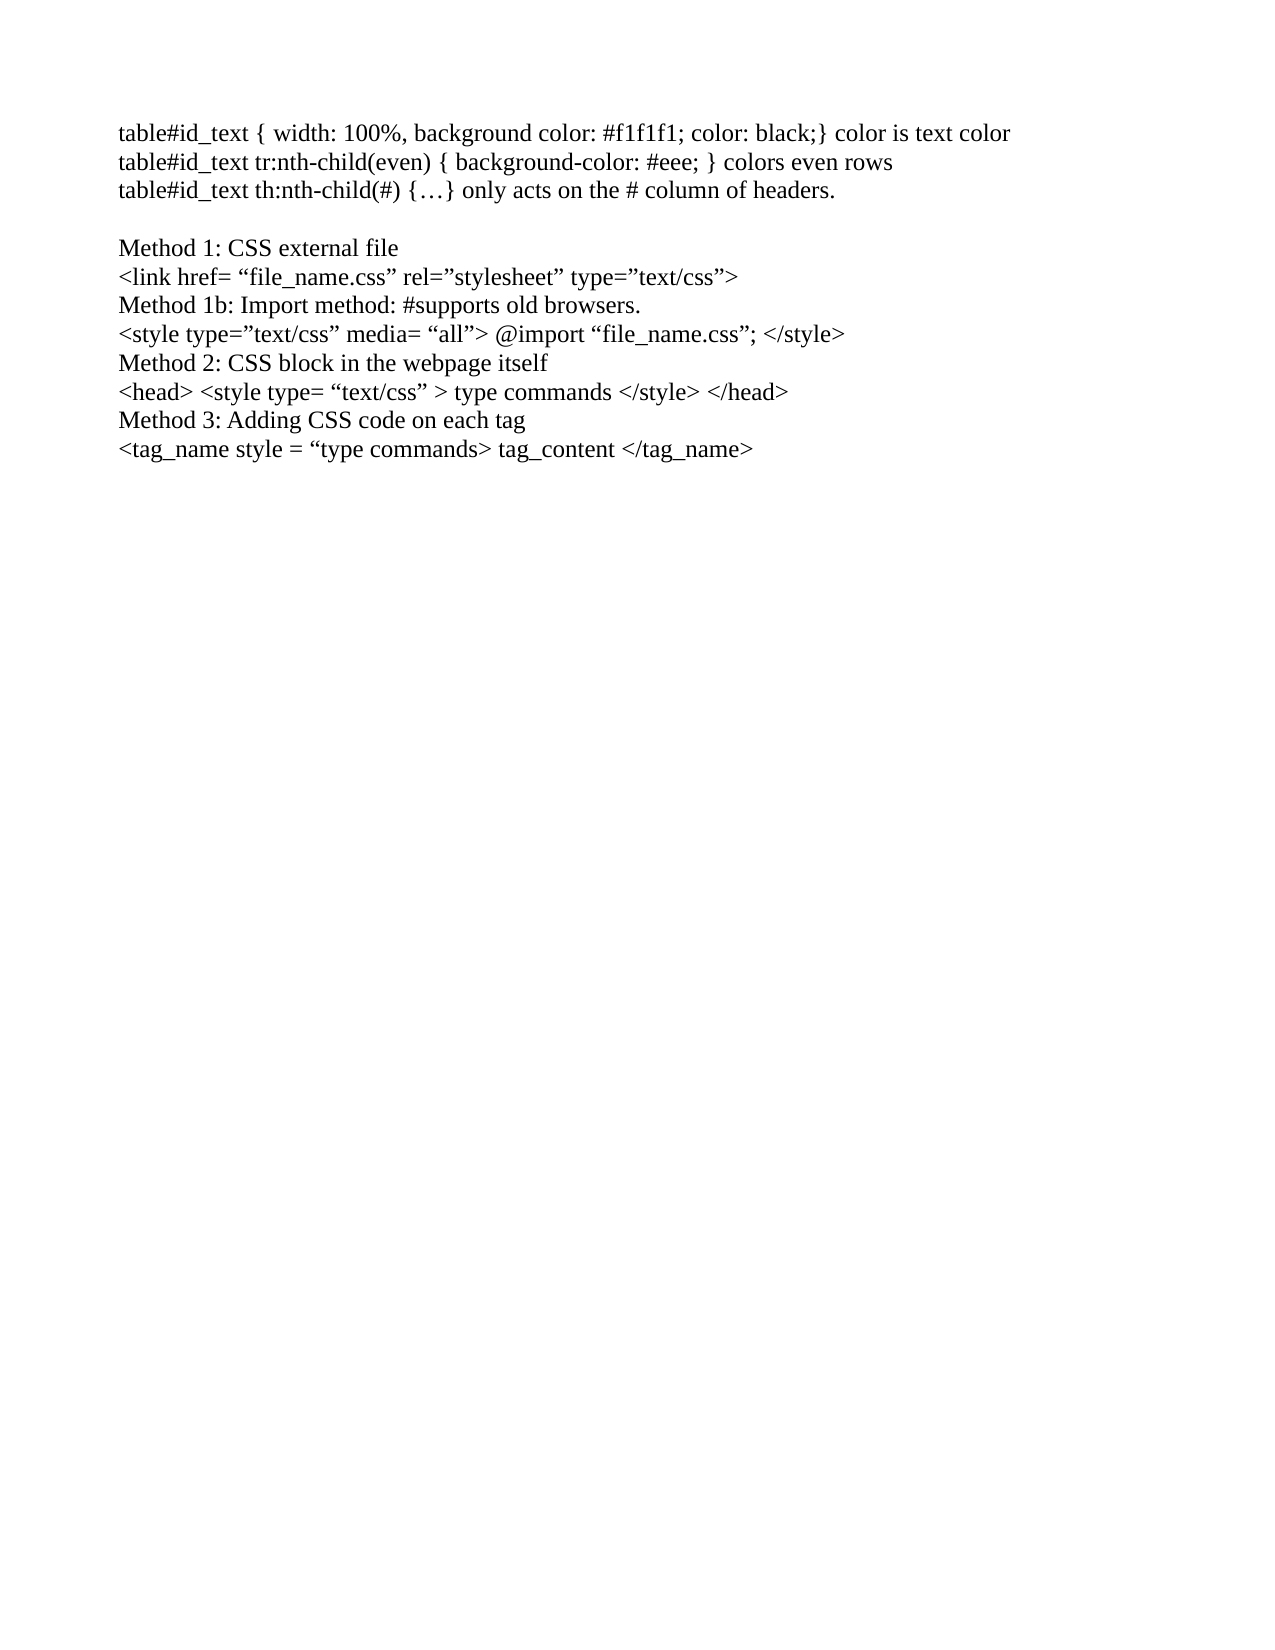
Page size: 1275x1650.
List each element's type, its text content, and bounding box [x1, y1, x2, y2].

text <tag_name style = “type commands> tag_content </tag_name> [118, 434, 1157, 463]
text table#id_text th:nth-child(#) {…} only acts on the # column of headers. [118, 176, 1157, 204]
text Method 2: CSS block in the webpage itself [118, 348, 1157, 377]
text Method 1: CSS external file [118, 233, 1157, 262]
text table#id_text { width: 100%, background color: #f1f1f1; color: black;} color is text color [118, 118, 1157, 147]
text Method 3: Adding CSS code on each tag [118, 406, 1157, 434]
text <link href= “file_name.css” rel=”stylesheet” type=”text/css”> [118, 262, 1157, 291]
text Method 1b: Import method: #supports old browsers. [118, 291, 1157, 319]
text table#id_text tr:nth-child(even) { background-color: #eee; } colors even rows [118, 147, 1157, 176]
text <style type=”text/css” media= “all”> @import “file_name.css”; </style> [118, 319, 1157, 348]
text <head> <style type= “text/css” > type commands </style> </head> [118, 377, 1157, 406]
